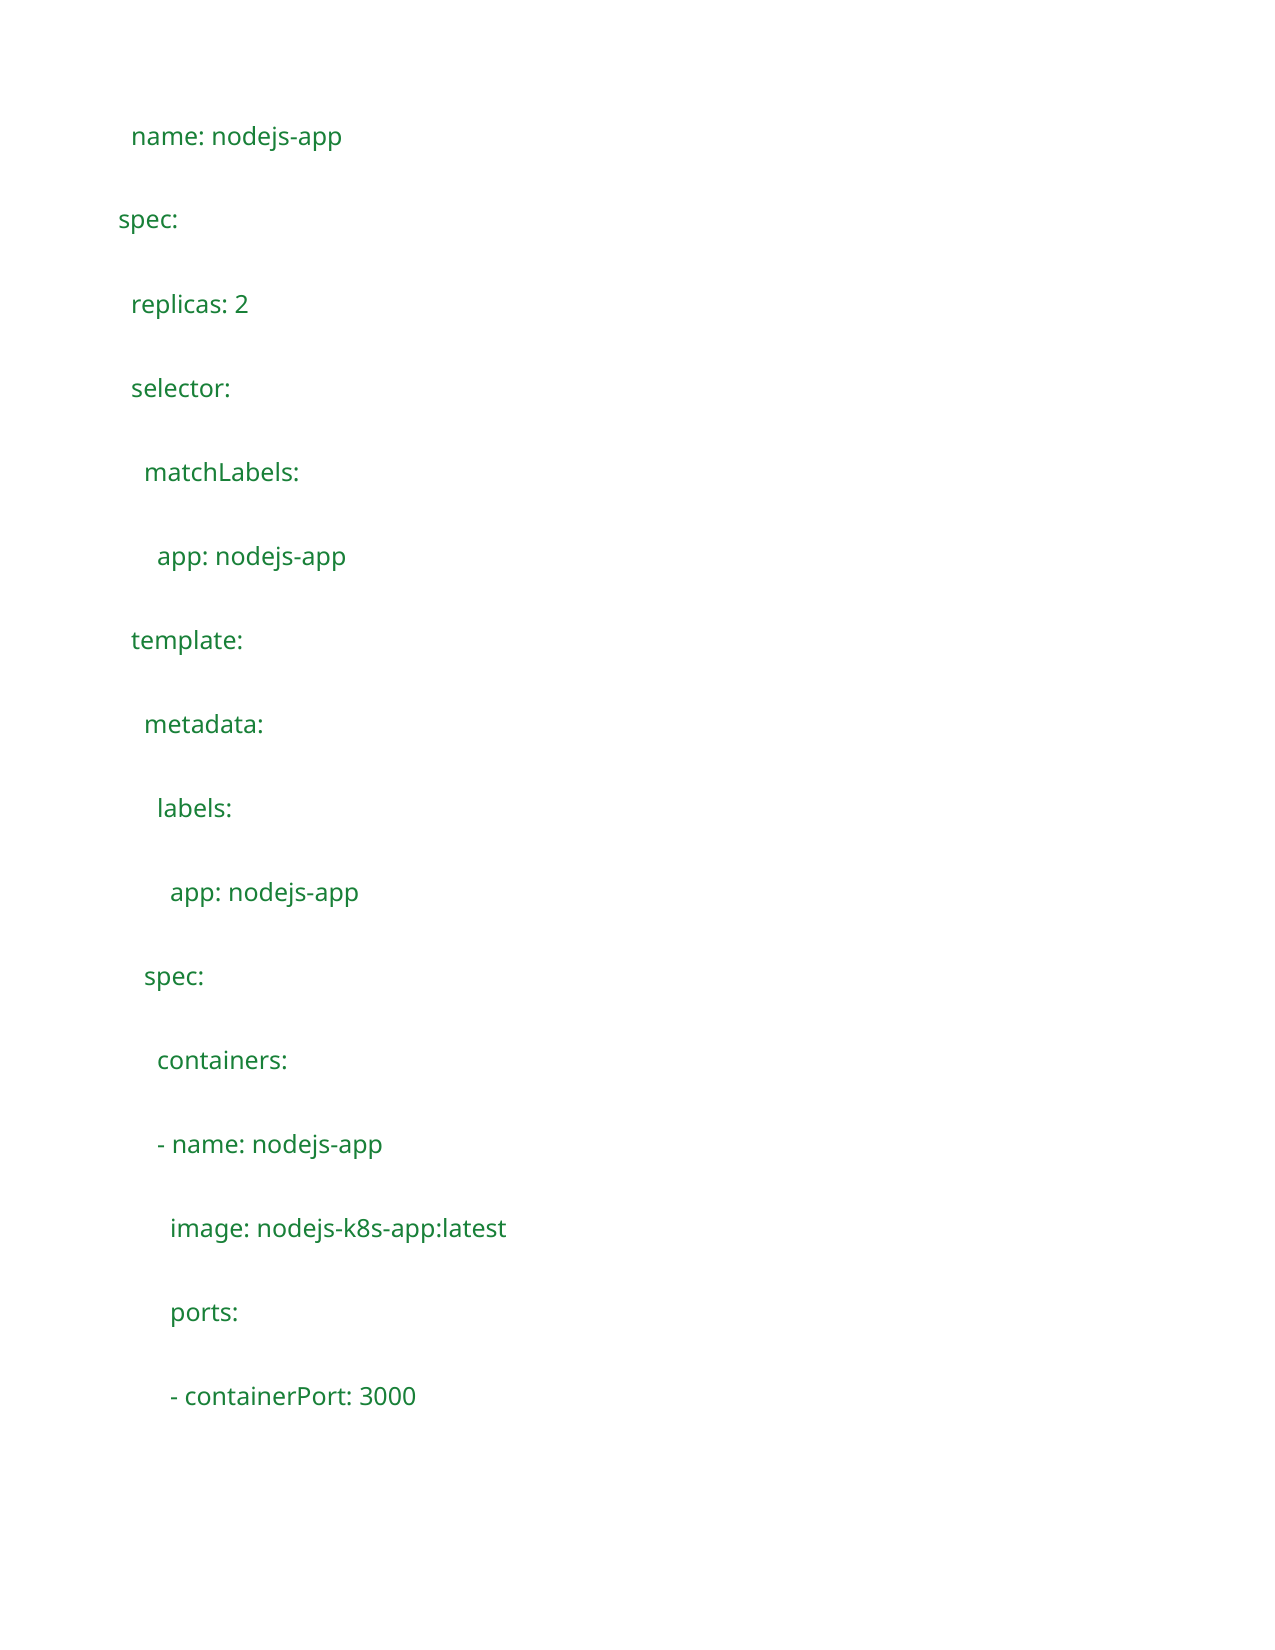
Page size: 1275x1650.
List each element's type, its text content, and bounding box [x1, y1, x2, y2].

text spec: [118, 959, 1157, 993]
text containers: [118, 1043, 1157, 1077]
text app: nodejs-app [118, 875, 1157, 909]
text metadata: [118, 707, 1157, 741]
text template: [118, 622, 1157, 657]
text name: nodejs-app [118, 118, 1157, 152]
text replicas: 2 [118, 286, 1157, 320]
text image: nodejs-k8s-app:latest [118, 1211, 1157, 1245]
text labels: [118, 791, 1157, 825]
text app: nodejs-app [118, 538, 1157, 572]
text ports: [118, 1295, 1157, 1329]
text spec: [118, 202, 1157, 236]
text selector: [118, 370, 1157, 404]
text matchLabels: [118, 454, 1157, 488]
text - name: nodejs-app [118, 1127, 1157, 1161]
text - containerPort: 3000 [118, 1379, 1157, 1413]
